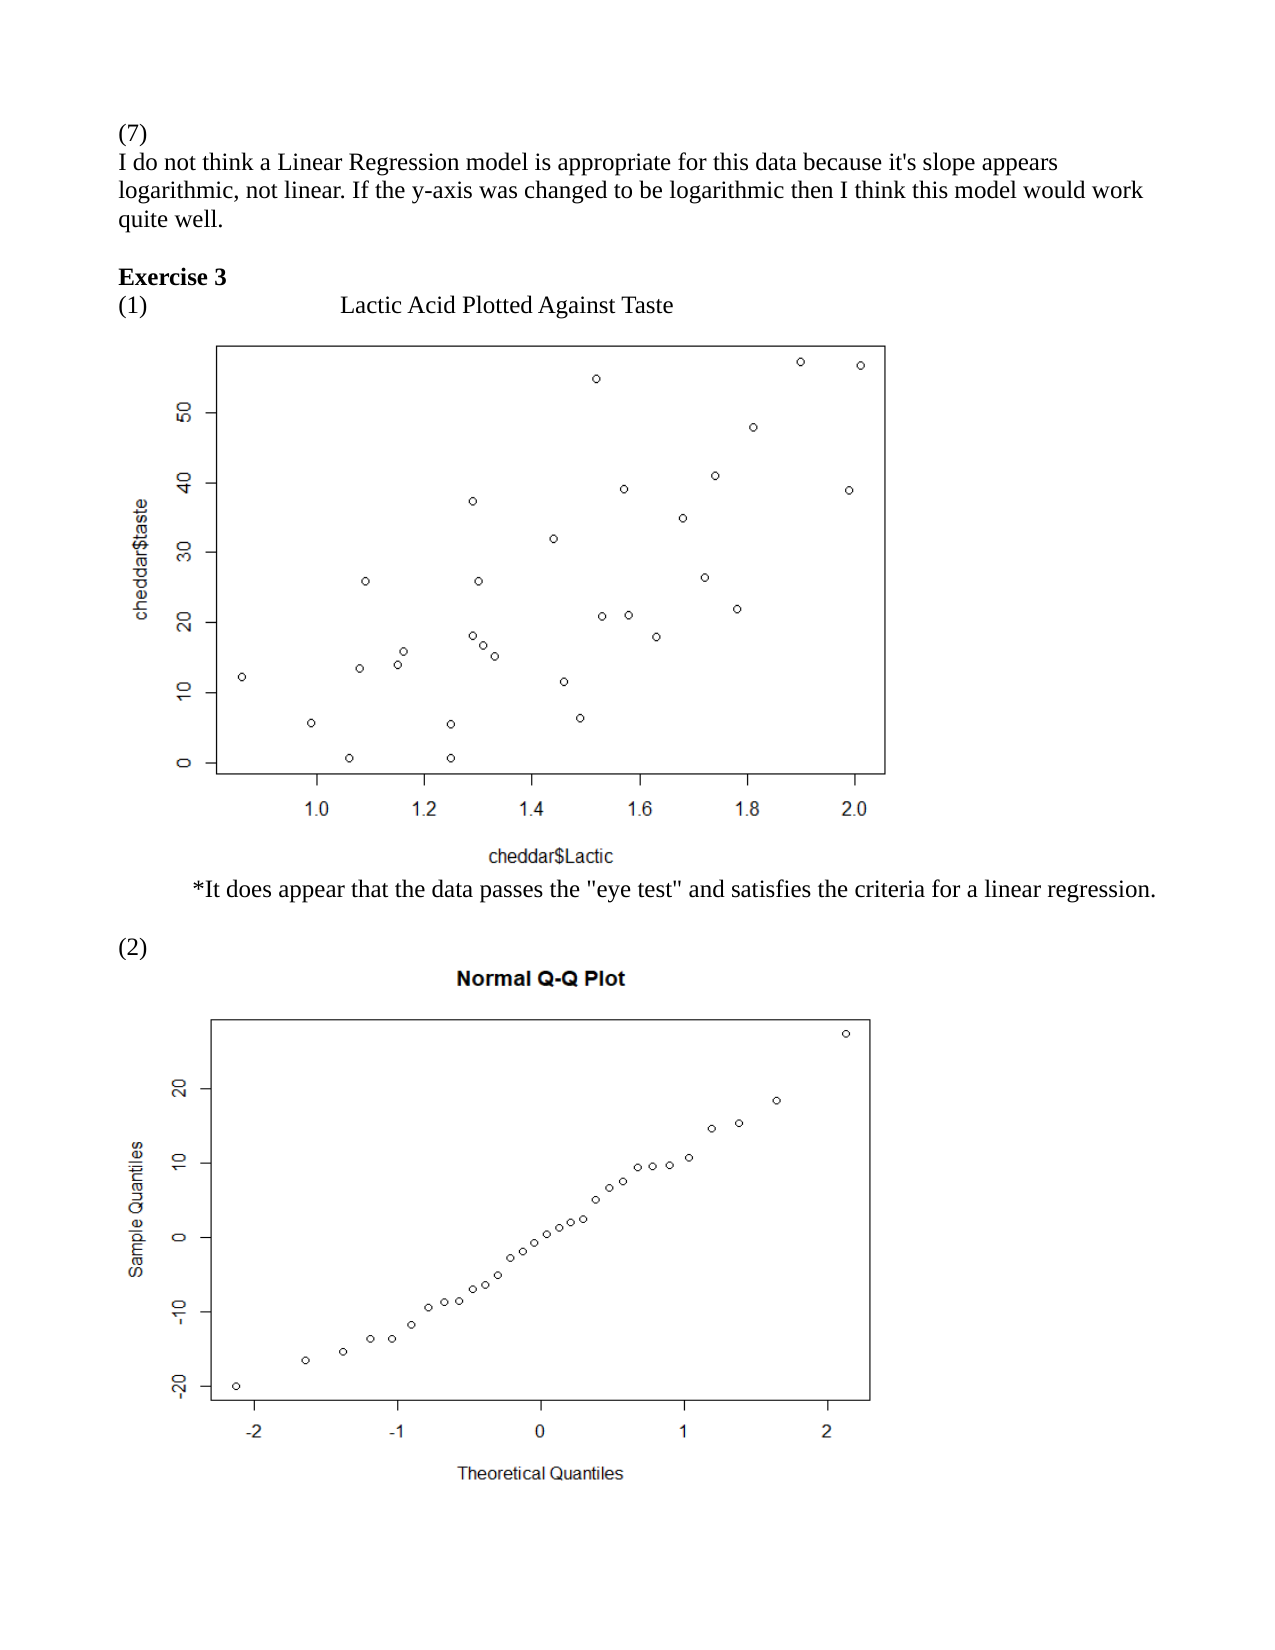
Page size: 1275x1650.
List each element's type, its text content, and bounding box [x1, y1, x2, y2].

picture [123, 960, 899, 1486]
text Exercise 3 [118, 262, 1157, 291]
picture [126, 319, 911, 874]
text *It does appear that the data passes the "eye test" and satisfies the criteria for a linear regression. [118, 319, 1157, 903]
text (2) [118, 932, 1157, 960]
text (1) Lactic Acid Plotted Against Taste [118, 291, 1157, 319]
text (7) [118, 118, 1157, 147]
text I do not think a Linear Regression model is appropriate for this data because it's slope appears logarithmic, not linear. If the y-axis was changed to be logarithmic then I think this model would work quite well. [118, 147, 1157, 233]
